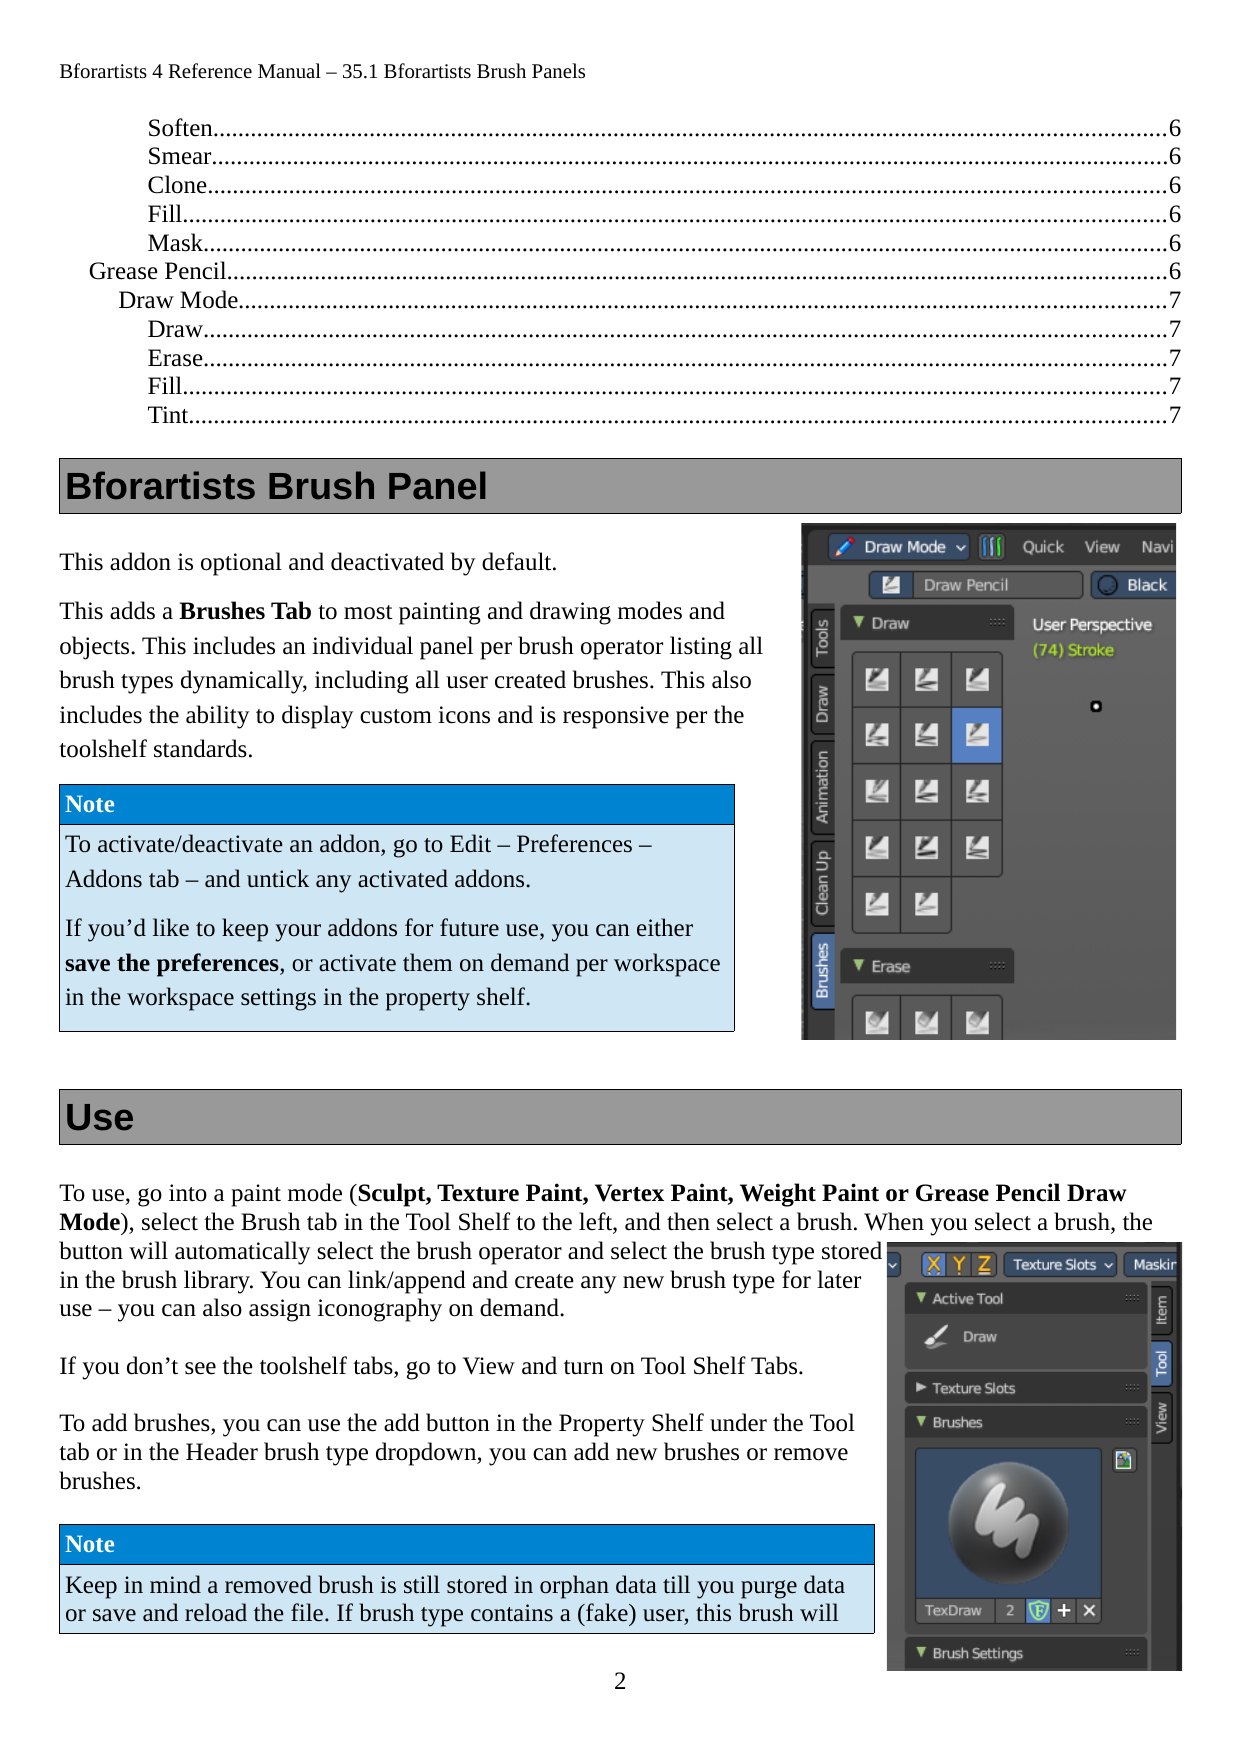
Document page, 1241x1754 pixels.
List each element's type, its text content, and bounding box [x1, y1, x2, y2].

text Fill 6 [147, 199, 1181, 228]
table_header Bforartists Brush Panel [60, 459, 1181, 513]
table_cell To activate/deactivate an addon, go to Edit – Preferences – Addons tab – and untick any activated addons. If you’d like to keep your addons for future use, you can either save the preferences, or activate them on demand per workspace in the workspace settings in the property shelf. [60, 825, 734, 1031]
text Grease Pencil 6 [88, 256, 1181, 285]
text Fill 7 [147, 371, 1181, 400]
text This adds a Brushes Tab to most painting and drawing modes and objects. This includes an individual panel per brush operator listing all brush types dynamically, including all user created brushes. This also includes the ability to display custom icons and is responsive per the toolshelf standards. [59, 596, 801, 763]
table_header Use [60, 1090, 1181, 1144]
text Tint 7 [147, 400, 1181, 429]
text Draw 7 [147, 314, 1181, 343]
table_header Note [60, 1525, 874, 1564]
picture [886, 1242, 1183, 1671]
text Draw Mode 7 [118, 285, 1181, 314]
text If you don’t see the toolshelf tabs, go to View and turn on Tool Shelf Tabs. [59, 1351, 886, 1380]
table_header Note [60, 785, 734, 824]
text Mask 6 [147, 228, 1181, 256]
text Smear 6 [147, 141, 1181, 170]
table_cell Keep in mind a removed brush is still stored in orphan data till you purge data or save and reload the file. If brush type contains a (fake) user, this brush will [60, 1565, 874, 1633]
text This addon is optional and deactivated by default. [59, 547, 801, 576]
picture [801, 523, 1177, 1040]
text Erase 7 [147, 343, 1181, 371]
text Clone 6 [147, 170, 1181, 199]
text To add brushes, you can use the add button in the Property Shelf under the Tool tab or in the Header brush type dropdown, you can add new brushes or remove brushes. [59, 1408, 886, 1495]
text Soften 6 [147, 113, 1181, 141]
text To use, go into a paint mode (Sculpt, Texture Paint, Vertex Paint, Weight Paint or Grease Pencil Draw Mode), select the Brush tab in the Tool Shelf to the left, and then select a brush. When you select a brush, the button will automatically select the brush operator and select the brush type stored in the brush library. You can link/append and create any new brush type for later use – you can also assign iconography on demand. [59, 1178, 1181, 1322]
